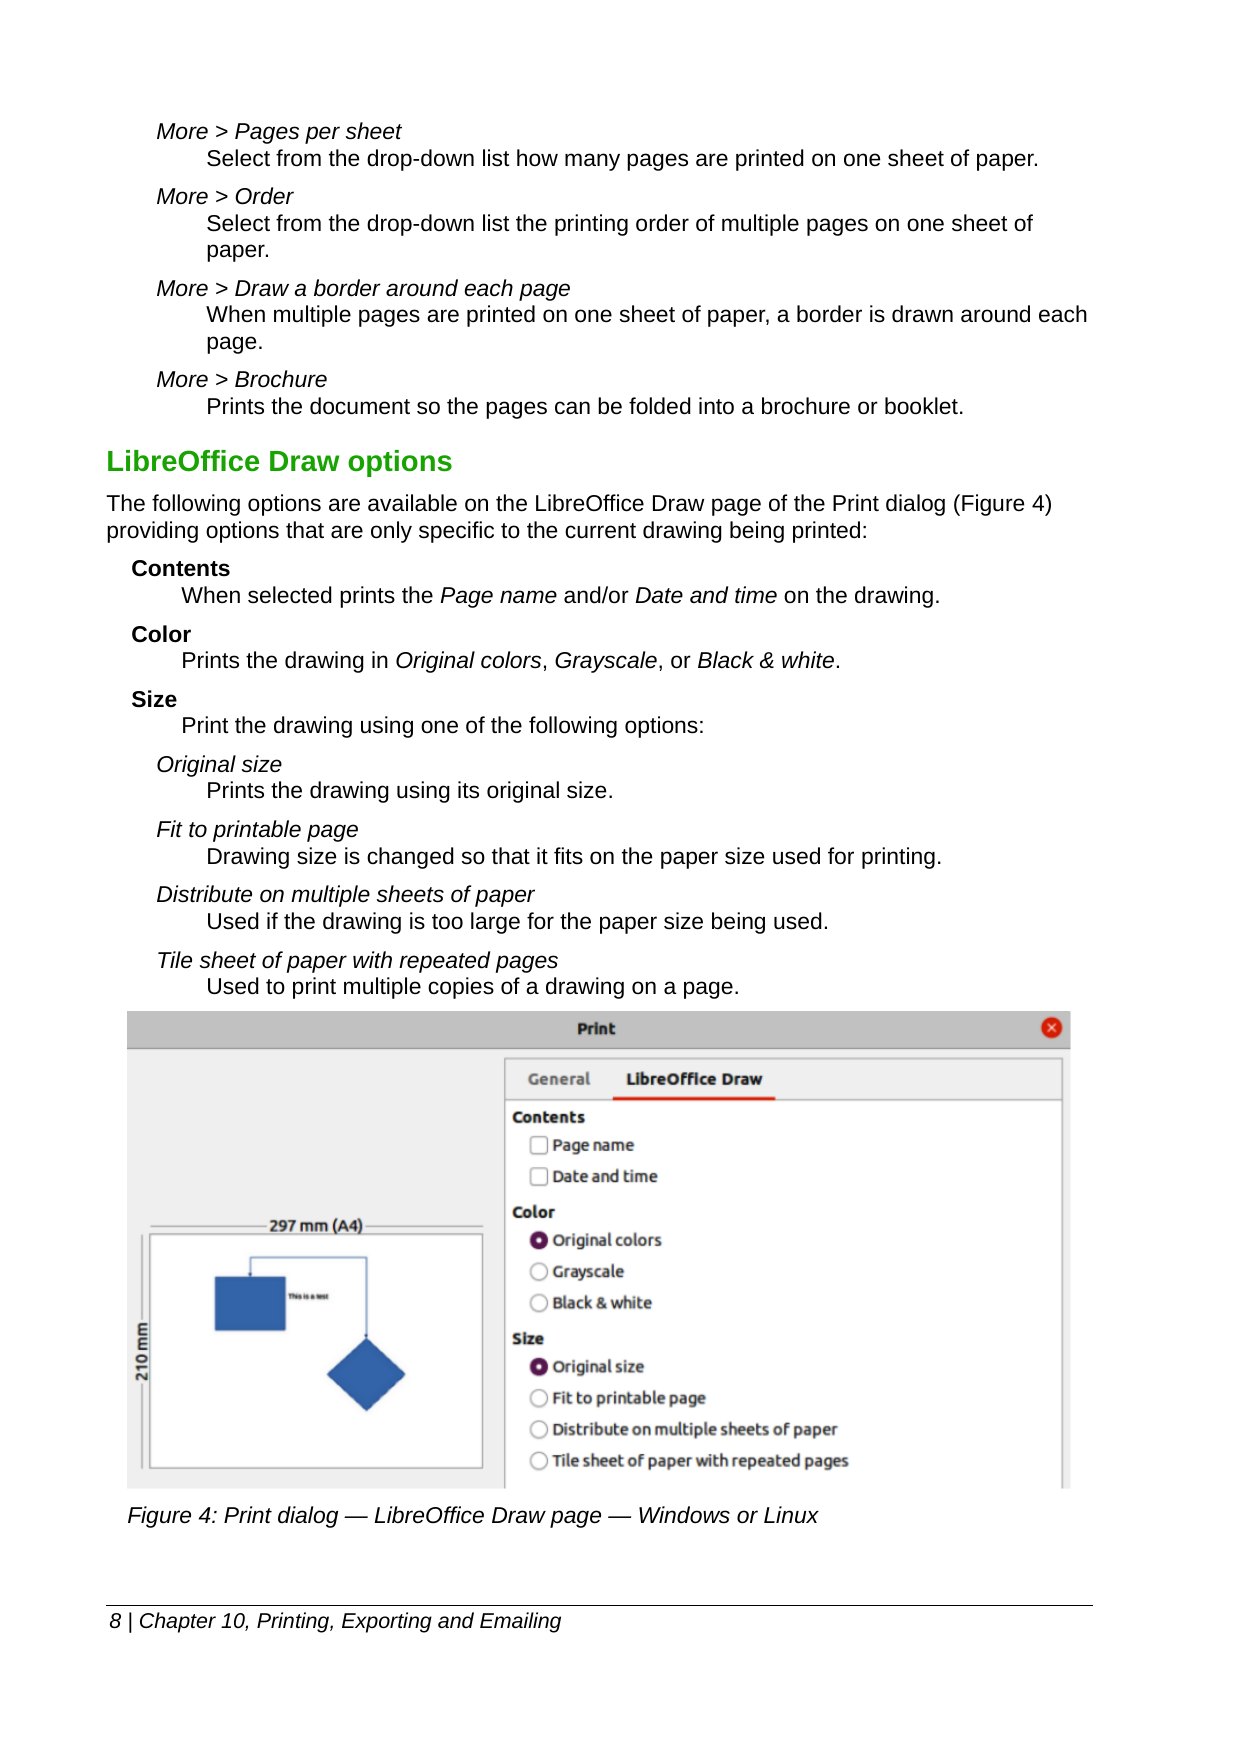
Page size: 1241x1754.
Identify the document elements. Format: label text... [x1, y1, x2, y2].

text More > Draw a border around each page [156, 275, 1093, 301]
text Print the drawing using one of the following options: [181, 712, 1093, 738]
text Prints the drawing using its original size. [206, 777, 1093, 804]
text Tile sheet of paper with repeated pages [156, 947, 1093, 973]
text Prints the drawing in Original colors, Grayscale, or Black & white. [181, 647, 1093, 673]
text Prints the document so the pages can be folded into a brochure or booklet. [206, 393, 1093, 419]
text More > Brochure [156, 366, 1093, 393]
text Size [131, 686, 1093, 712]
text Select from the drop-down list how many pages are printed on one sheet of paper. [206, 144, 1093, 171]
picture [127, 1011, 1072, 1490]
text Used if the drawing is too large for the paper size being used. [206, 908, 1093, 934]
text The following options are available on the LibreOffice Draw page of the Print dialog (Figure 4) providing options that are only specific to the current drawing being printed: [106, 490, 1093, 543]
text Drawing size is changed so that it fits on the paper size used for printing. [206, 843, 1093, 869]
text Original size [156, 751, 1093, 777]
text Contents [131, 555, 1093, 582]
text More > Order [156, 183, 1093, 210]
text Color [131, 621, 1093, 647]
text Figure 4: Print dialog — LibreOffice Draw page — Windows or Linux [127, 1502, 1072, 1529]
text Fit to printable page [156, 816, 1093, 843]
text When selected prints the Page name and/or Date and time on the drawing. [181, 582, 1093, 608]
text More > Pages per sheet [156, 118, 1093, 144]
text Select from the drop-down list the printing order of multiple pages on one sheet of paper. [206, 210, 1093, 262]
subtitle LibreOffice Draw options [106, 444, 1093, 478]
text Distribute on multiple sheets of paper [156, 881, 1093, 908]
text Used to print multiple copies of a drawing on a page. [206, 973, 1093, 999]
text When multiple pages are printed on one sheet of paper, a border is drawn around each page. [206, 301, 1093, 354]
